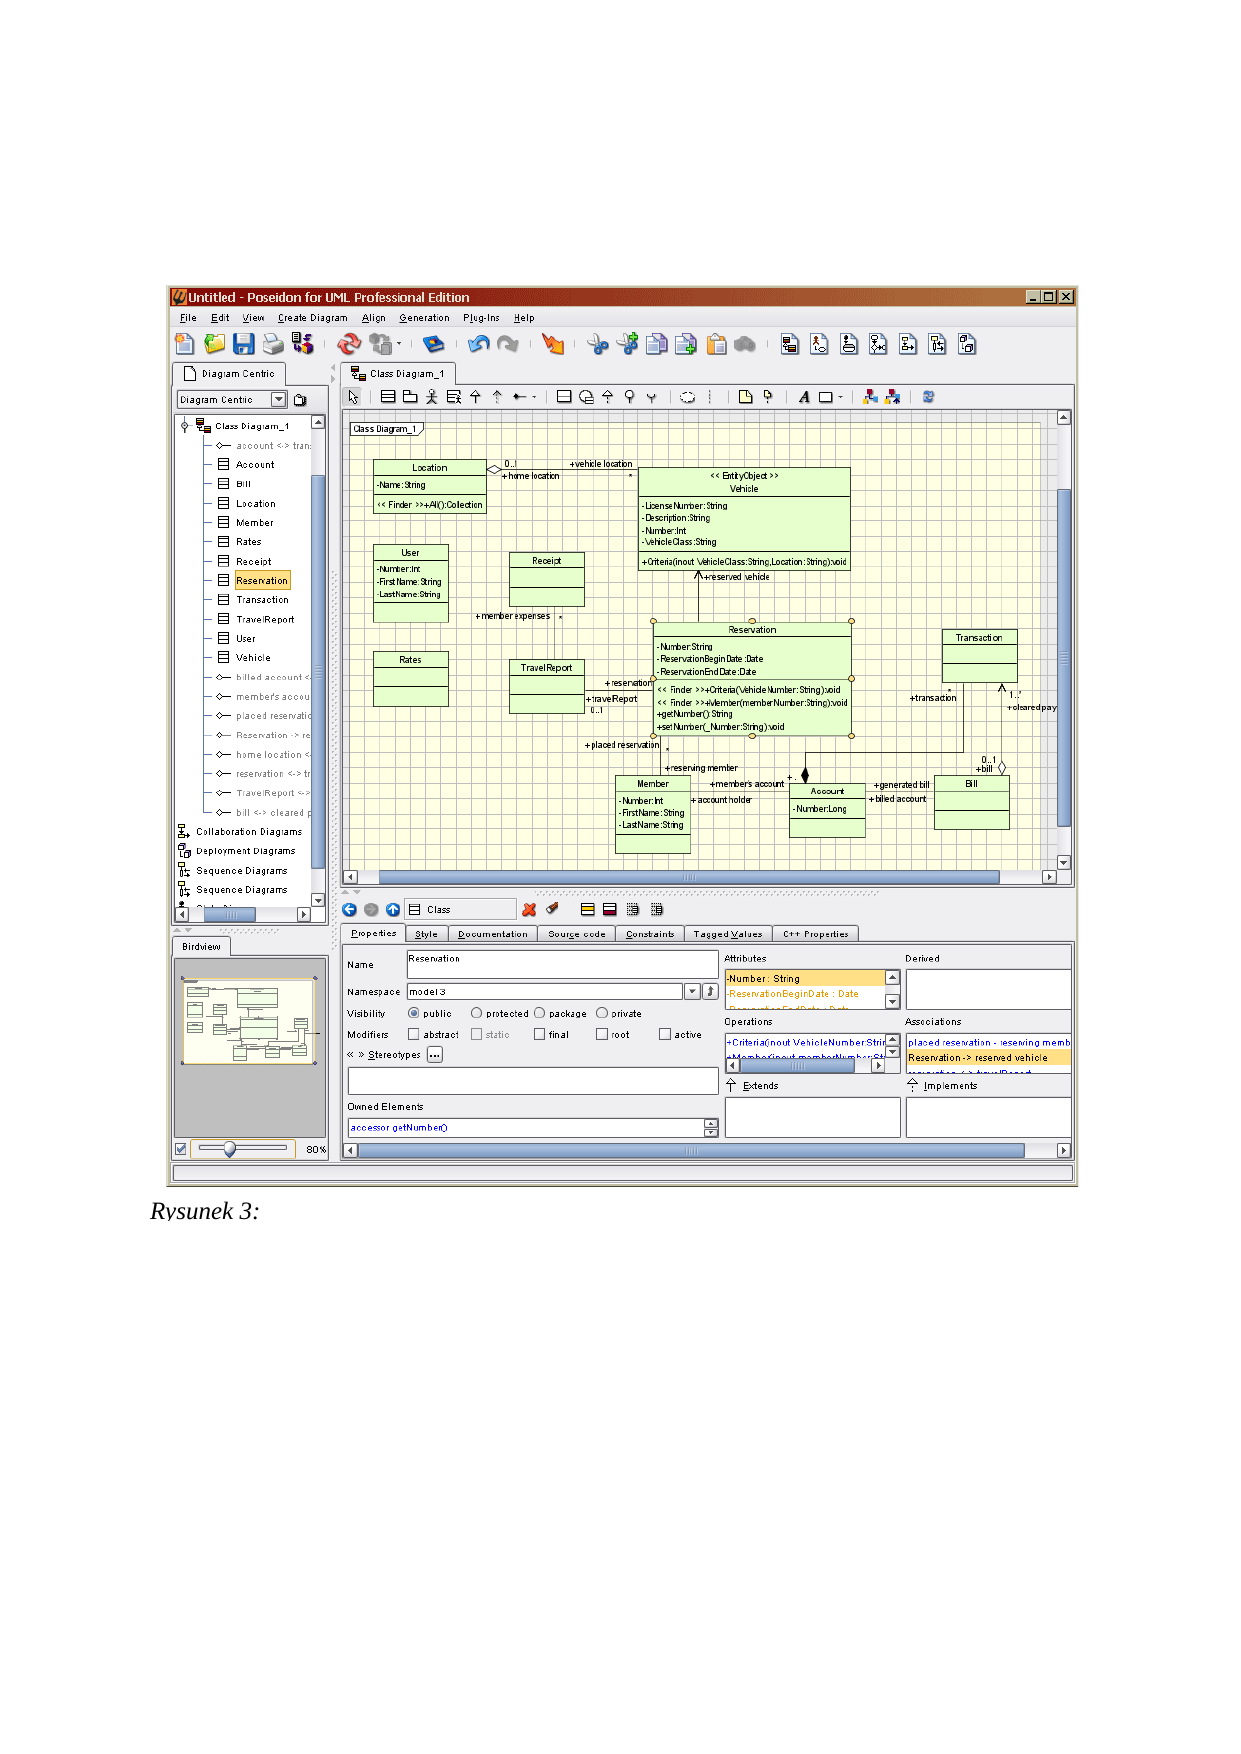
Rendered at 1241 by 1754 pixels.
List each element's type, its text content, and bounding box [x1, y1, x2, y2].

picture [166, 285, 1079, 1187]
text Rysunek 3: [150, 1196, 1090, 1221]
